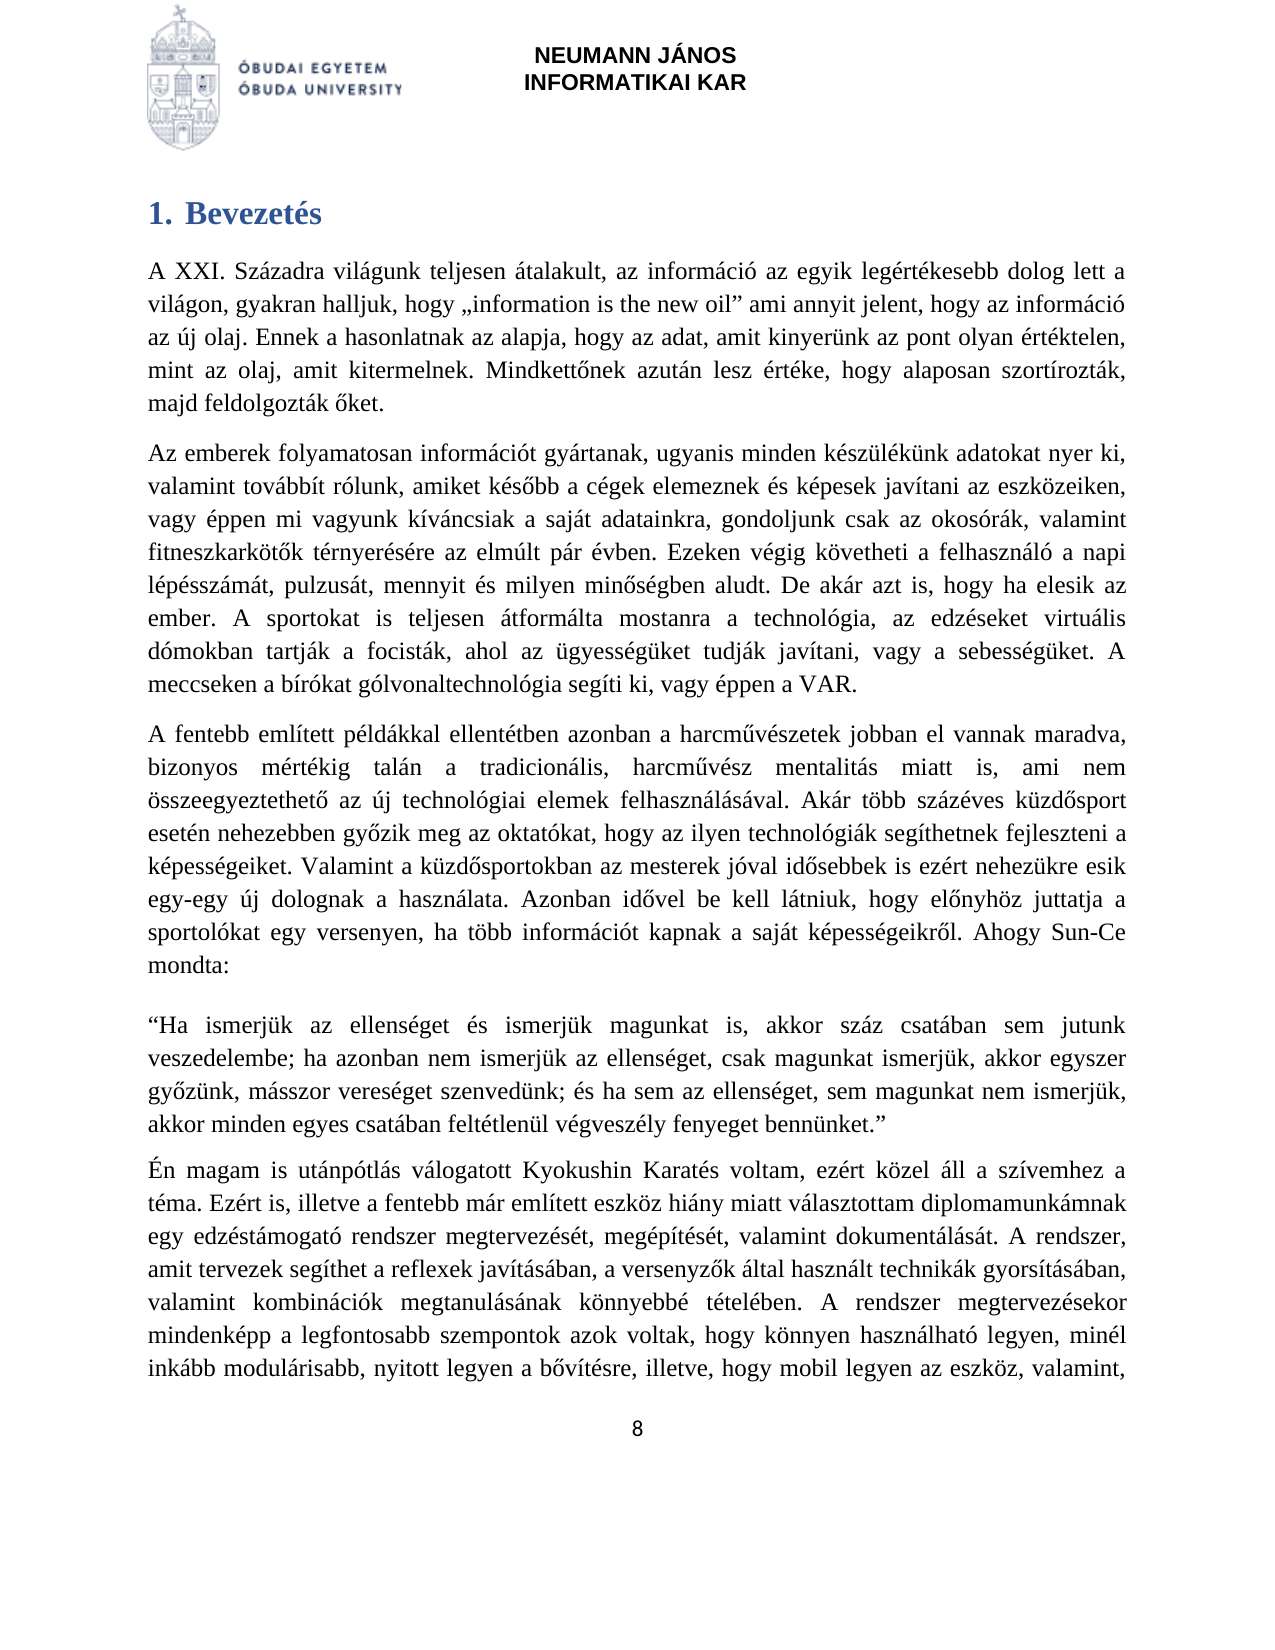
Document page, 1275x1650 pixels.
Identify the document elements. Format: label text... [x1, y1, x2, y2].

text “Ha ismerjük az ellenséget és ismerjük magunkat is, akkor száz csatában sem jutunk veszedelembe; ha azonban nem ismerjük az ellenséget, csak magunkat ismerjük, akkor egyszer győzünk, másszor vereséget szenvedünk; és ha sem az ellenséget, sem magunkat nem ismerjük, akkor minden egyes csatában feltétlenül végveszély fenyeget bennünket.” [148, 1010, 1127, 1138]
text A fentebb említett példákkal ellentétben azonban a harcművészetek jobban el vannak maradva, bizonyos mértékig talán a tradicionális, harcművész mentalitás miatt is, ami nem összeegyeztethető az új technológiai elemek felhasználásával. Akár több százéves küzdősport esetén nehezebben győzik meg az oktatókat, hogy az ilyen technológiák segíthetnek fejleszteni a képességeiket. Valamint a küzdősportokban az mesterek jóval idősebbek is ezért nehezükre esik egy-egy új dolognak a használata. Azonban idővel be kell látniuk, hogy előnyhöz juttatja a sportolókat egy versenyen, ha több információt kapnak a saját képességeikről. Ahogy Sun-Ce mondta: [148, 719, 1127, 979]
text A XXI. Századra világunk teljesen átalakult, az információ az egyik legértékesebb dolog lett a világon, gyakran halljuk, hogy „information is the new oil” ami annyit jelent, hogy az információ az új olaj. Ennek a hasonlatnak az alapja, hogy az adat, amit kinyerünk az pont olyan értéktelen, mint az olaj, amit kitermelnek. Mindkettőnek azután lesz értéke, hogy alaposan szortírozták, majd feldolgozták őket. [148, 256, 1127, 417]
text Az emberek folyamatosan információt gyártanak, ugyanis minden készülékünk adatokat nyer ki, valamint továbbít rólunk, amiket később a cégek elemeznek és képesek javítani az eszközeiken, vagy éppen mi vagyunk kíváncsiak a saját adatainkra, gondoljunk csak az okosórák, valamint fitneszkarkötők térnyerésére az elmúlt pár évben. Ezeken végig követheti a felhasználó a napi lépésszámát, pulzusát, mennyit és milyen minőségben aludt. De akár azt is, hogy ha elesik az ember. A sportokat is teljesen átformálta mostanra a technológia, az edzéseket virtuális dómokban tartják a focisták, ahol az ügyességüket tudják javítani, vagy a sebességüket. A meccseken a bírókat gólvonaltechnológia segíti ki, vagy éppen a VAR. [148, 438, 1127, 698]
text Én magam is utánpótlás válogatott Kyokushin Karatés voltam, ezért közel áll a szívemhez a téma. Ezért is, illetve a fentebb már említett eszköz hiány miatt választottam diplomamunkámnak egy edzéstámogató rendszer megtervezését, megépítését, valamint dokumentálását. A rendszer, amit tervezek segíthet a reflexek javításában, a versenyzők által használt technikák gyorsításában, valamint kombinációk megtanulásának könnyebbé tételében. A rendszer megtervezésekor mindenképp a legfontosabb szempontok azok voltak, hogy könnyen használható legyen, minél inkább modulárisabb, nyitott legyen a bővítésre, illetve, hogy mobil legyen az eszköz, valamint, [148, 1155, 1127, 1382]
list Bevezetés [148, 193, 1127, 231]
